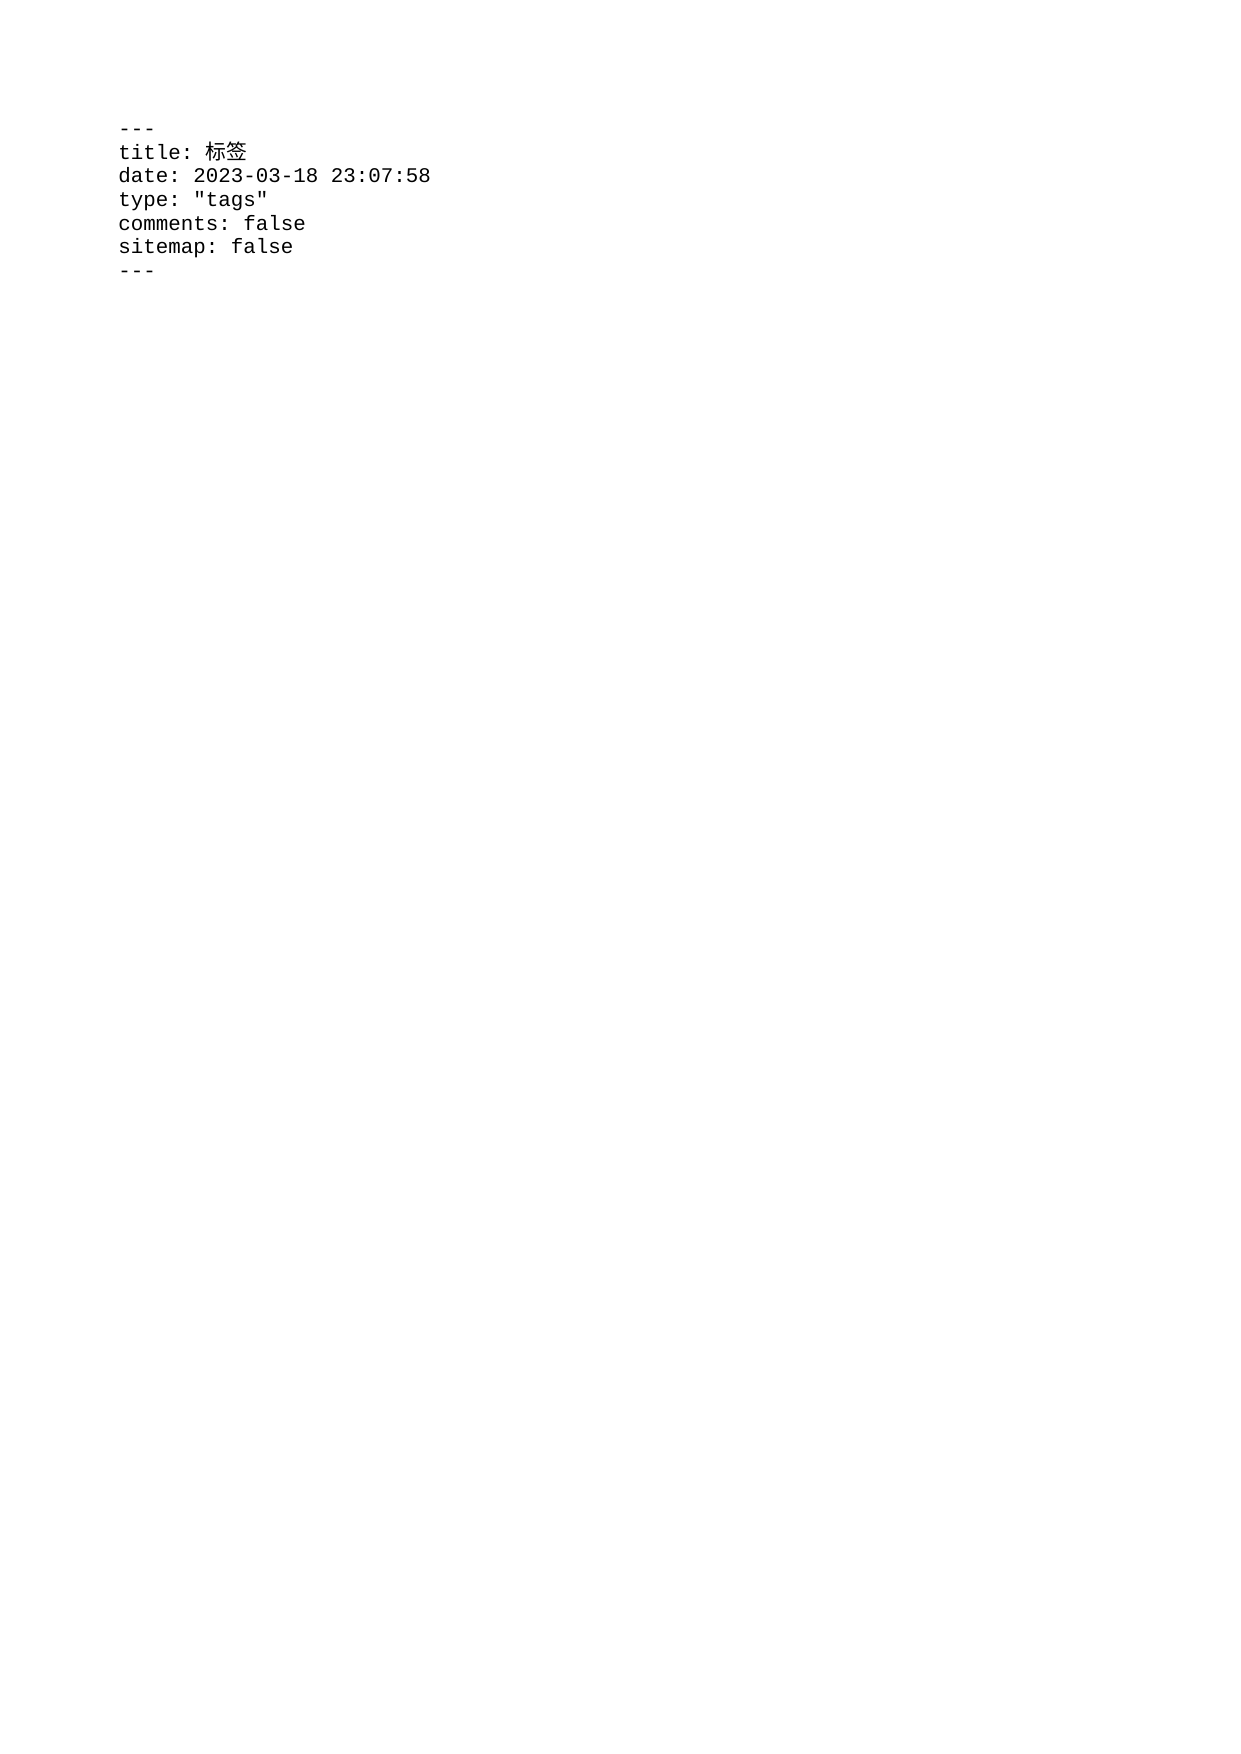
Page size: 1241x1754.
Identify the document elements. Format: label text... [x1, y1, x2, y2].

text title: 标签 [118, 142, 1122, 165]
text type: "tags" [118, 189, 1122, 213]
text comments: false [118, 213, 1122, 236]
text sitemap: false [118, 236, 1122, 260]
text --- [118, 118, 1122, 142]
text date: 2023-03-18 23:07:58 [118, 165, 1122, 189]
text --- [118, 260, 1122, 284]
